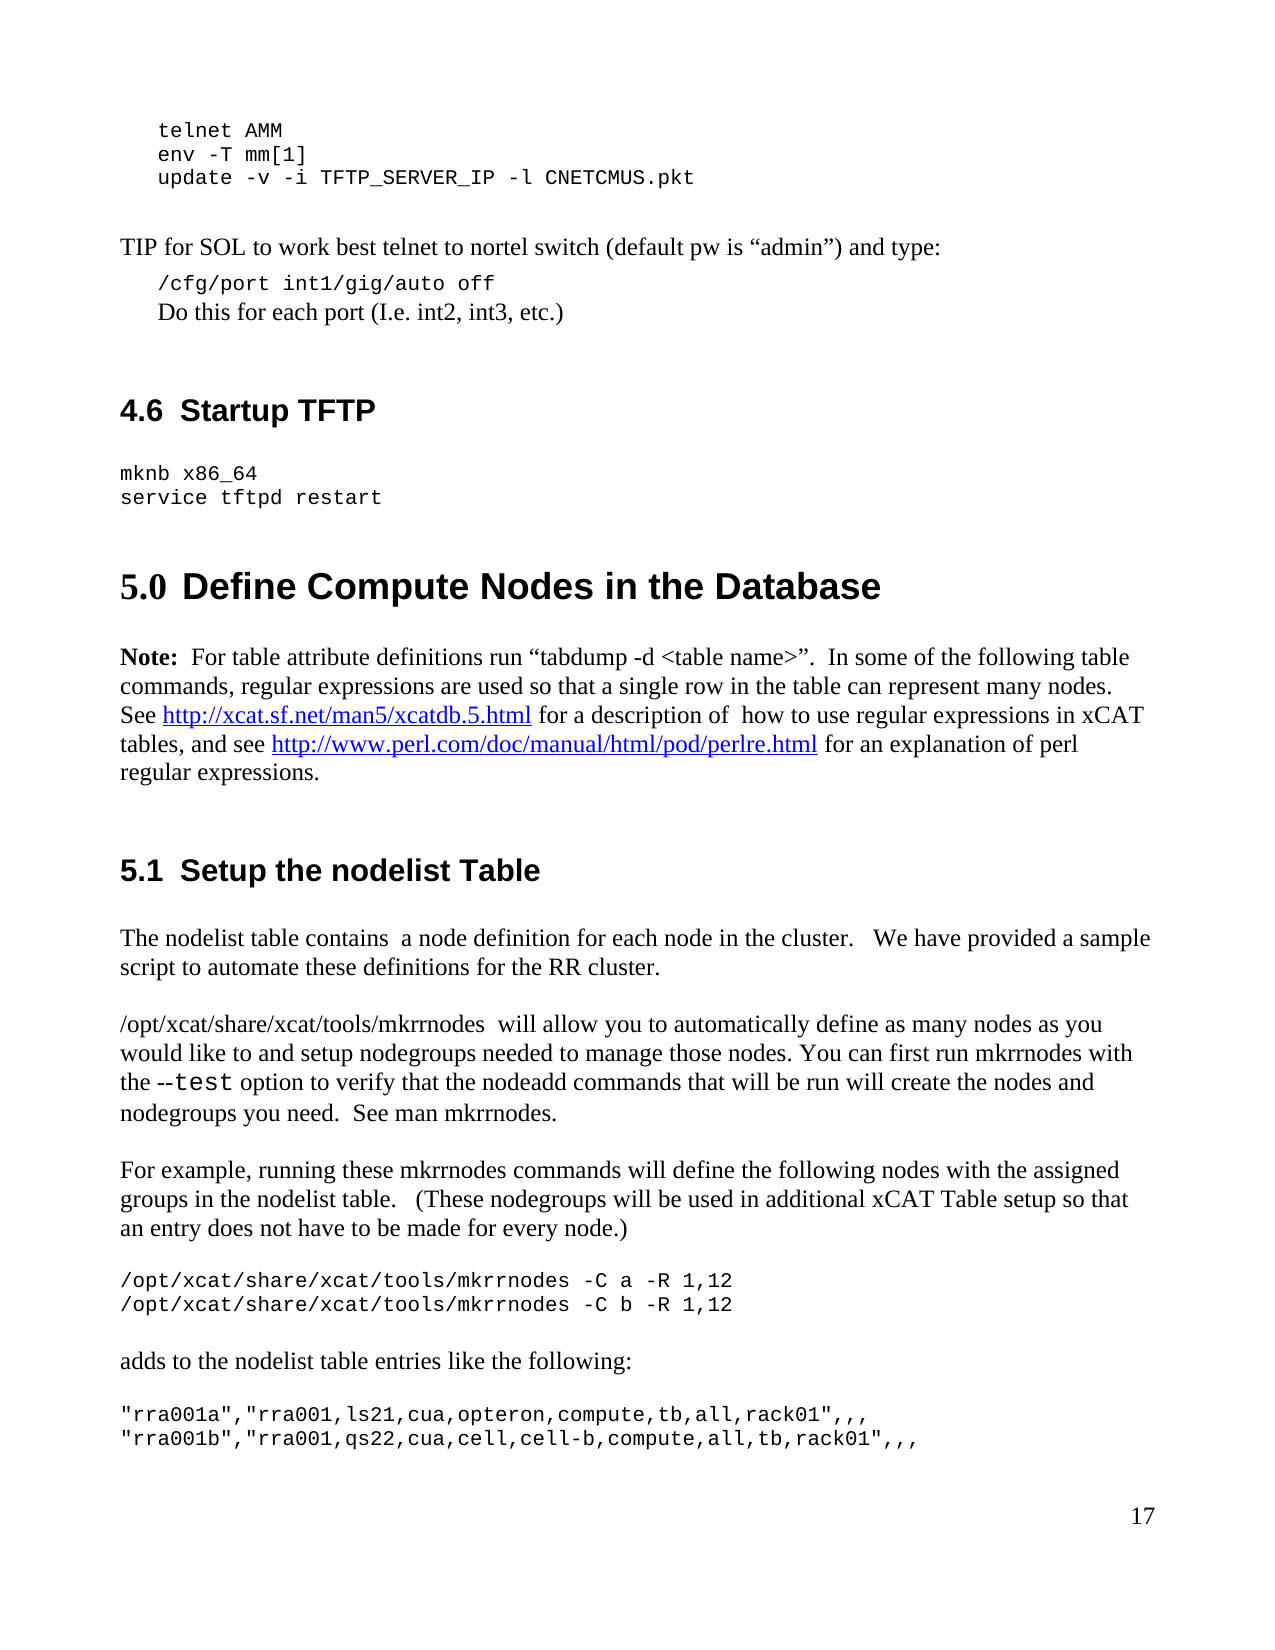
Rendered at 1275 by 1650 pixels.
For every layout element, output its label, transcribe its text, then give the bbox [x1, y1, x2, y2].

subtitle Define Compute Nodes in the Database [120, 564, 1155, 607]
text telnet AMM [157, 120, 1155, 144]
text The nodelist table contains a node definition for each node in the cluster. We have provided a sample script to automate these definitions for the RR cluster. [120, 923, 1155, 981]
text adds to the nodelist table entries like the following: [120, 1346, 1155, 1375]
text "rra001a","rra001,ls21,cua,opteron,compute,tb,all,rack01",,, [120, 1404, 1155, 1428]
text For example, running these mkrrnodes commands will define the following nodes with the assigned groups in the nodelist table. (These nodegroups will be used in additional xCAT Table setup so that an entry does not have to be made for every node.) [120, 1155, 1155, 1242]
text TIP for SOL to work best telnet to nortel switch (default pw is “admin”) and type: [120, 232, 1155, 261]
text /opt/xcat/share/xcat/tools/mkrrnodes -C a -R 1,12 [120, 1270, 1155, 1294]
text update -v -i TFTP_SERVER_IP -l CNETCMUS.pkt [157, 167, 1155, 191]
text service tftpd restart [120, 487, 1155, 510]
text mknb x86_64 [120, 463, 1155, 487]
text Note: For table attribute definitions run “tabdump -d <table name>”. In some of the following table commands, regular expressions are used so that a single row in the table can represent many nodes. See http://xcat.sf.net/man5/xcatdb.5.html for a description of how to use regular expressions in xCAT tables, and see http://www.perl.com/doc/manual/html/pod/perlre.html for an explanation of perl regular expressions. [120, 642, 1155, 786]
text env -T mm[1] [157, 144, 1155, 167]
subtitle Startup TFTP [120, 392, 1155, 428]
text "rra001b","rra001,qs22,cua,cell,cell-b,compute,all,tb,rack01",,, [120, 1428, 1155, 1451]
text Do this for each port (I.e. int2, int3, etc.) [157, 297, 1155, 326]
text /opt/xcat/share/xcat/tools/mkrrnodes -C b -R 1,12 [120, 1294, 1155, 1318]
subtitle Setup the nodelist Table [120, 852, 1155, 888]
text /cfg/port int1/gig/auto off [157, 273, 1155, 297]
text /opt/xcat/share/xcat/tools/mkrrnodes will allow you to automatically define as many nodes as you would like to and setup nodegroups needed to manage those nodes. You can first run mkrrnodes with the --test option to verify that the nodeadd commands that will be run will create the nodes and nodegroups you need. See man mkrrnodes. [120, 1009, 1155, 1127]
